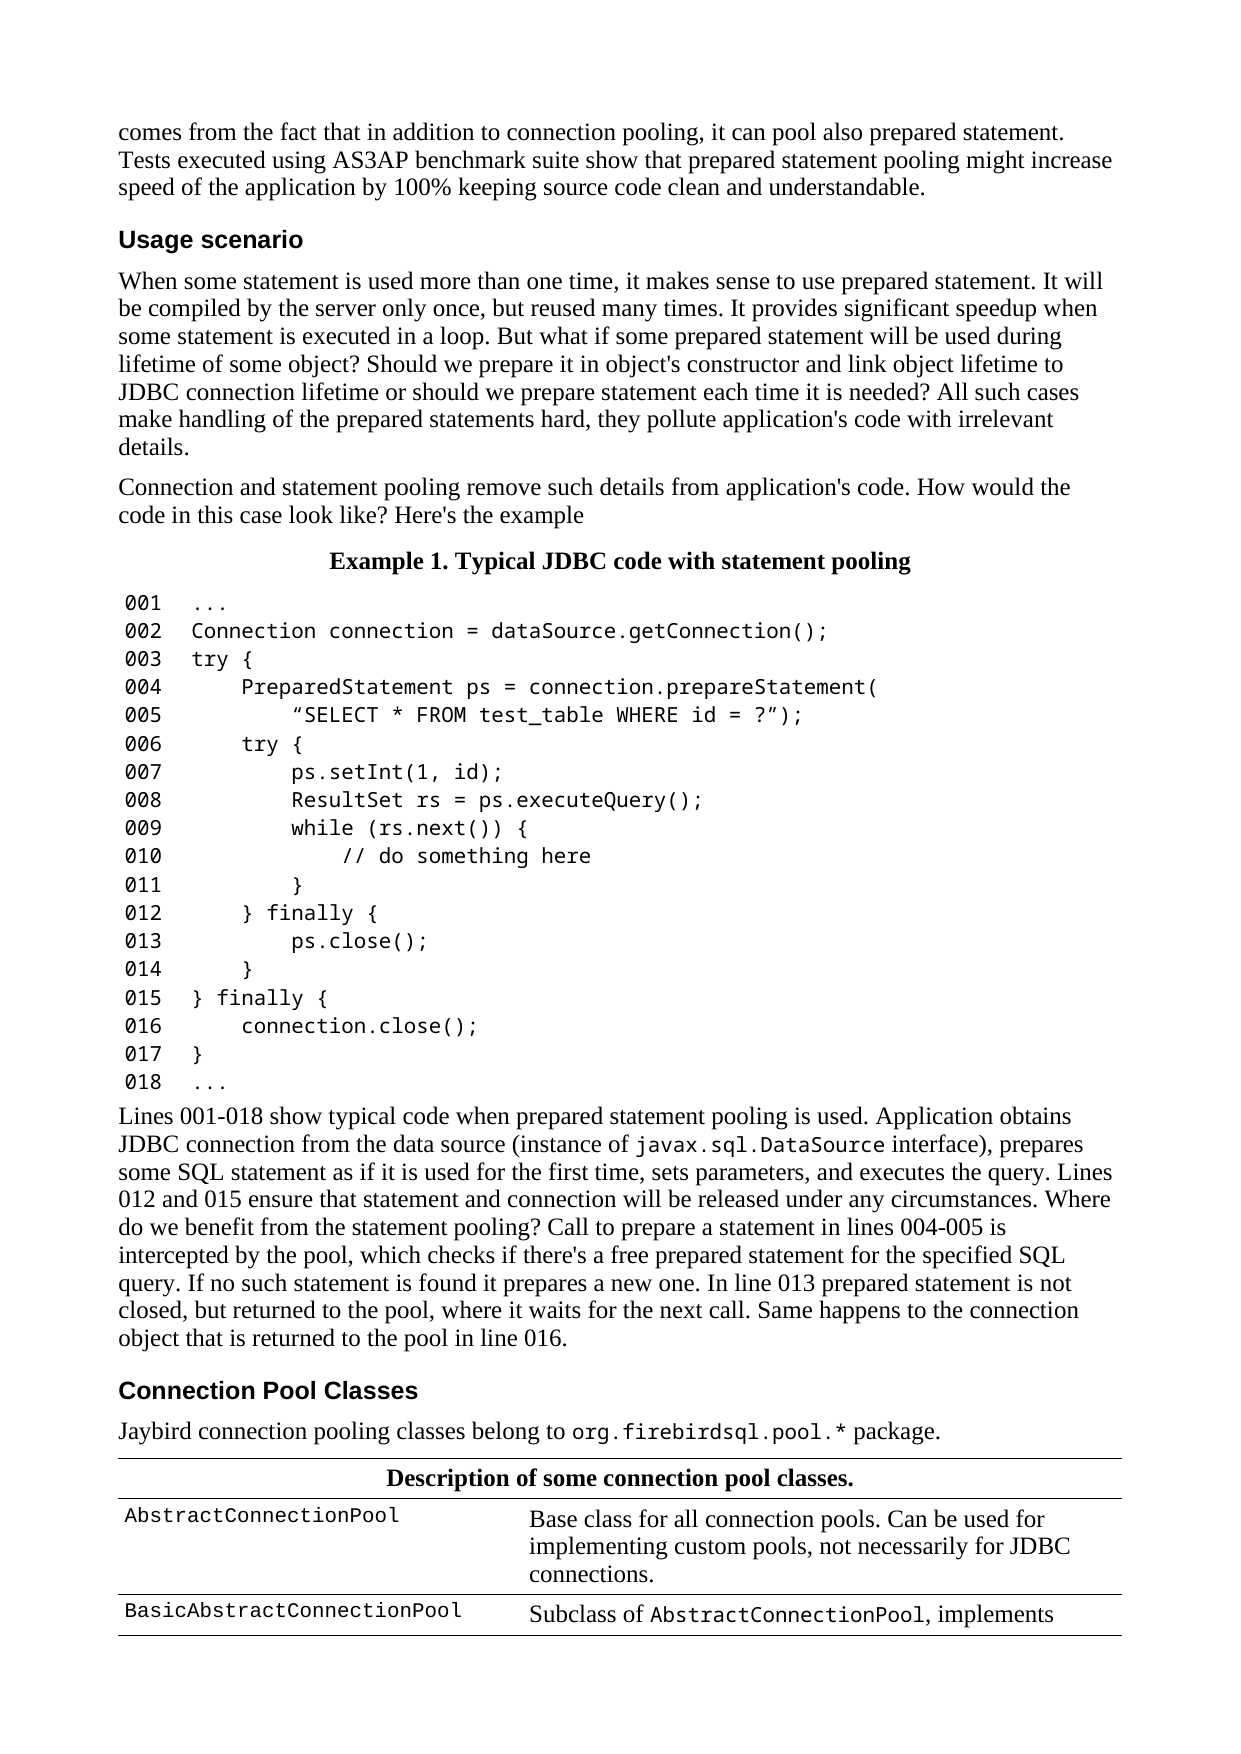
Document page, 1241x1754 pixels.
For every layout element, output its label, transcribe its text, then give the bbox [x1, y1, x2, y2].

table_cell BasicAbstractConnectionPool [118, 1595, 523, 1635]
table_header Description of some connection pool classes. [118, 1459, 1122, 1498]
subtitle Connection Pool Classes [118, 1377, 1122, 1405]
subtitle Usage scenario [118, 226, 1122, 254]
text When some statement is used more than one time, it makes sense to use prepared statement. It will be compiled by the server only once, but reused many times. It provides significant speedup when some statement is executed in a loop. But what if some prepared statement will be used during lifetime of some object? Should we prepare it in object's constructor and link object lifetime to JDBC connection lifetime or should we prepare statement each time it is needed? All such cases make handling of the prepared statements hard, they pollute application's code with irrelevant details. [118, 267, 1122, 461]
table_cell 001 002 003 004 005 006 007 008 009 010 011 012 013 014 015 016 017 018 [118, 581, 185, 1102]
text Jaybird connection pooling classes belong to org.firebirdsql.pool.* package. [118, 1417, 1122, 1446]
table_cell Subclass of AbstractConnectionPool, implements [523, 1595, 1122, 1635]
text Connection and statement pooling remove such details from application's code. How would the code in this case look like? Here's the example [118, 473, 1122, 529]
text comes from the fact that in addition to connection pooling, it can pool also prepared statement. Tests executed using AS3AP benchmark suite show that prepared statement pooling might increase speed of the application by 100% keeping source code clean and understandable. [118, 118, 1122, 201]
table_header Example 1. Typical JDBC code with statement pooling [118, 541, 1122, 581]
table_cell AbstractConnectionPool [118, 1499, 523, 1594]
text Lines 001-018 show typical code when prepared statement pooling is used. Application obtains JDBC connection from the data source (instance of javax.sql.DataSource interface), prepares some SQL statement as if it is used for the first time, sets parameters, and executes the query. Lines 012 and 015 ensure that statement and connection will be released under any circumstances. Where do we benefit from the statement pooling? Call to prepare a statement in lines 004-005 is intercepted by the pool, which checks if there's a free prepared statement for the specified SQL query. If no such statement is found it prepares a new one. In line 013 prepared statement is not closed, but returned to the pool, where it waits for the next call. Same happens to the connection object that is returned to the pool in line 016. [118, 1102, 1122, 1352]
table_cell ... Connection connection = dataSource.getConnection(); try { PreparedStatement ps = connection.prepareStatement( “SELECT * FROM test_table WHERE id = ?”); try { ps.setInt(1, id); ResultSet rs = ps.executeQuery(); while (rs.next()) { // do something here } } finally { ps.close(); } } finally { connection.close(); } ... [185, 581, 1122, 1102]
table_cell Base class for all connection pools. Can be used for implementing custom pools, not necessarily for JDBC connections. [523, 1499, 1122, 1594]
